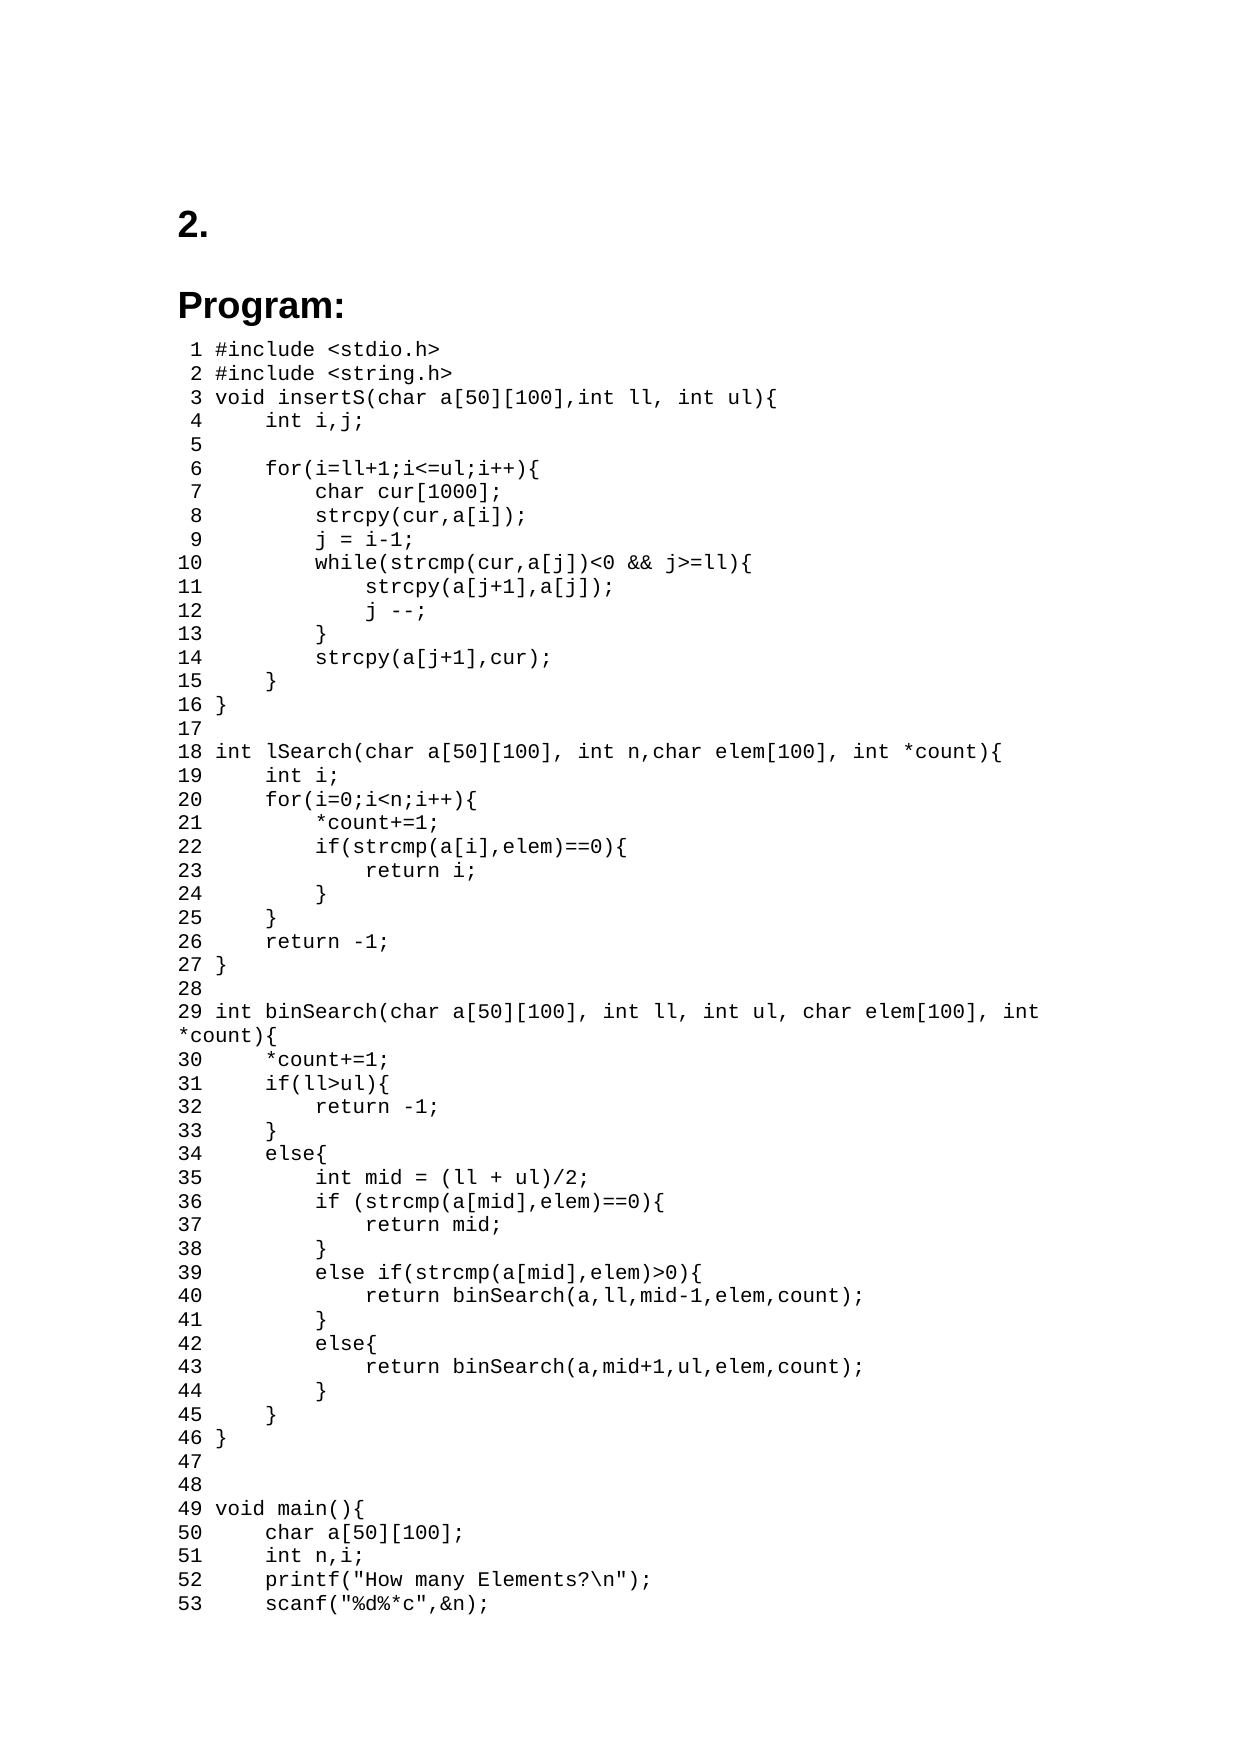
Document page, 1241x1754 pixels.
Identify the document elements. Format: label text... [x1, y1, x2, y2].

text 9 j = i-1; [177, 529, 1122, 552]
text 44 } [177, 1380, 1122, 1403]
text 41 } [177, 1309, 1122, 1333]
text 42 else{ [177, 1333, 1122, 1356]
text 13 } [177, 623, 1122, 647]
text 52 printf("How many Elements?\n"); [177, 1569, 1122, 1593]
text 18 int lSearch(char a[50][100], int n,char elem[100], int *count){ [177, 741, 1122, 765]
text 2 #include <string.h> [177, 363, 1122, 387]
text 36 if (strcmp(a[mid],elem)==0){ [177, 1191, 1122, 1214]
text 29 int binSearch(char a[50][100], int ll, int ul, char elem[100], int *count){ [177, 1002, 1122, 1049]
text 24 } [177, 883, 1122, 907]
text 21 *count+=1; [177, 812, 1122, 836]
text 37 return mid; [177, 1214, 1122, 1238]
text 11 strcpy(a[j+1],a[j]); [177, 576, 1122, 599]
text 35 int mid = (ll + ul)/2; [177, 1167, 1122, 1191]
text 26 return -1; [177, 931, 1122, 954]
text 7 char cur[1000]; [177, 481, 1122, 505]
text 14 strcpy(a[j+1],cur); [177, 647, 1122, 671]
text 15 } [177, 671, 1122, 694]
text 30 *count+=1; [177, 1049, 1122, 1072]
text 28 [177, 978, 1122, 1002]
text 16 } [177, 694, 1122, 718]
text 43 return binSearch(a,mid+1,ul,elem,count); [177, 1356, 1122, 1380]
text 39 else if(strcmp(a[mid],elem)>0){ [177, 1262, 1122, 1285]
text 3 void insertS(char a[50][100],int ll, int ul){ [177, 387, 1122, 410]
text 31 if(ll>ul){ [177, 1072, 1122, 1096]
text 40 return binSearch(a,ll,mid-1,elem,count); [177, 1285, 1122, 1309]
text 20 for(i=0;i<n;i++){ [177, 789, 1122, 812]
text 33 } [177, 1120, 1122, 1143]
text 53 scanf("%d%*c",&n); [177, 1593, 1122, 1616]
text 32 return -1; [177, 1096, 1122, 1120]
text 38 } [177, 1238, 1122, 1262]
text 12 j --; [177, 599, 1122, 623]
text 50 char a[50][100]; [177, 1522, 1122, 1545]
text 17 [177, 718, 1122, 741]
text 51 int n,i; [177, 1545, 1122, 1569]
text 4 int i,j; [177, 410, 1122, 434]
text 27 } [177, 954, 1122, 978]
text 34 else{ [177, 1143, 1122, 1167]
text 1 #include <stdio.h> [177, 339, 1122, 363]
text 8 strcpy(cur,a[i]); [177, 505, 1122, 529]
text 45 } [177, 1403, 1122, 1427]
text 47 [177, 1451, 1122, 1474]
text 23 return i; [177, 860, 1122, 883]
text 25 } [177, 907, 1122, 931]
text 48 [177, 1474, 1122, 1498]
text 22 if(strcmp(a[i],elem)==0){ [177, 836, 1122, 860]
subtitle Program: [177, 283, 1122, 327]
subtitle 2. [177, 202, 1122, 246]
text 10 while(strcmp(cur,a[j])<0 && j>=ll){ [177, 552, 1122, 576]
text 6 for(i=ll+1;i<=ul;i++){ [177, 458, 1122, 481]
text 49 void main(){ [177, 1498, 1122, 1522]
text 46 } [177, 1427, 1122, 1451]
text 19 int i; [177, 765, 1122, 789]
text 5 [177, 434, 1122, 458]
